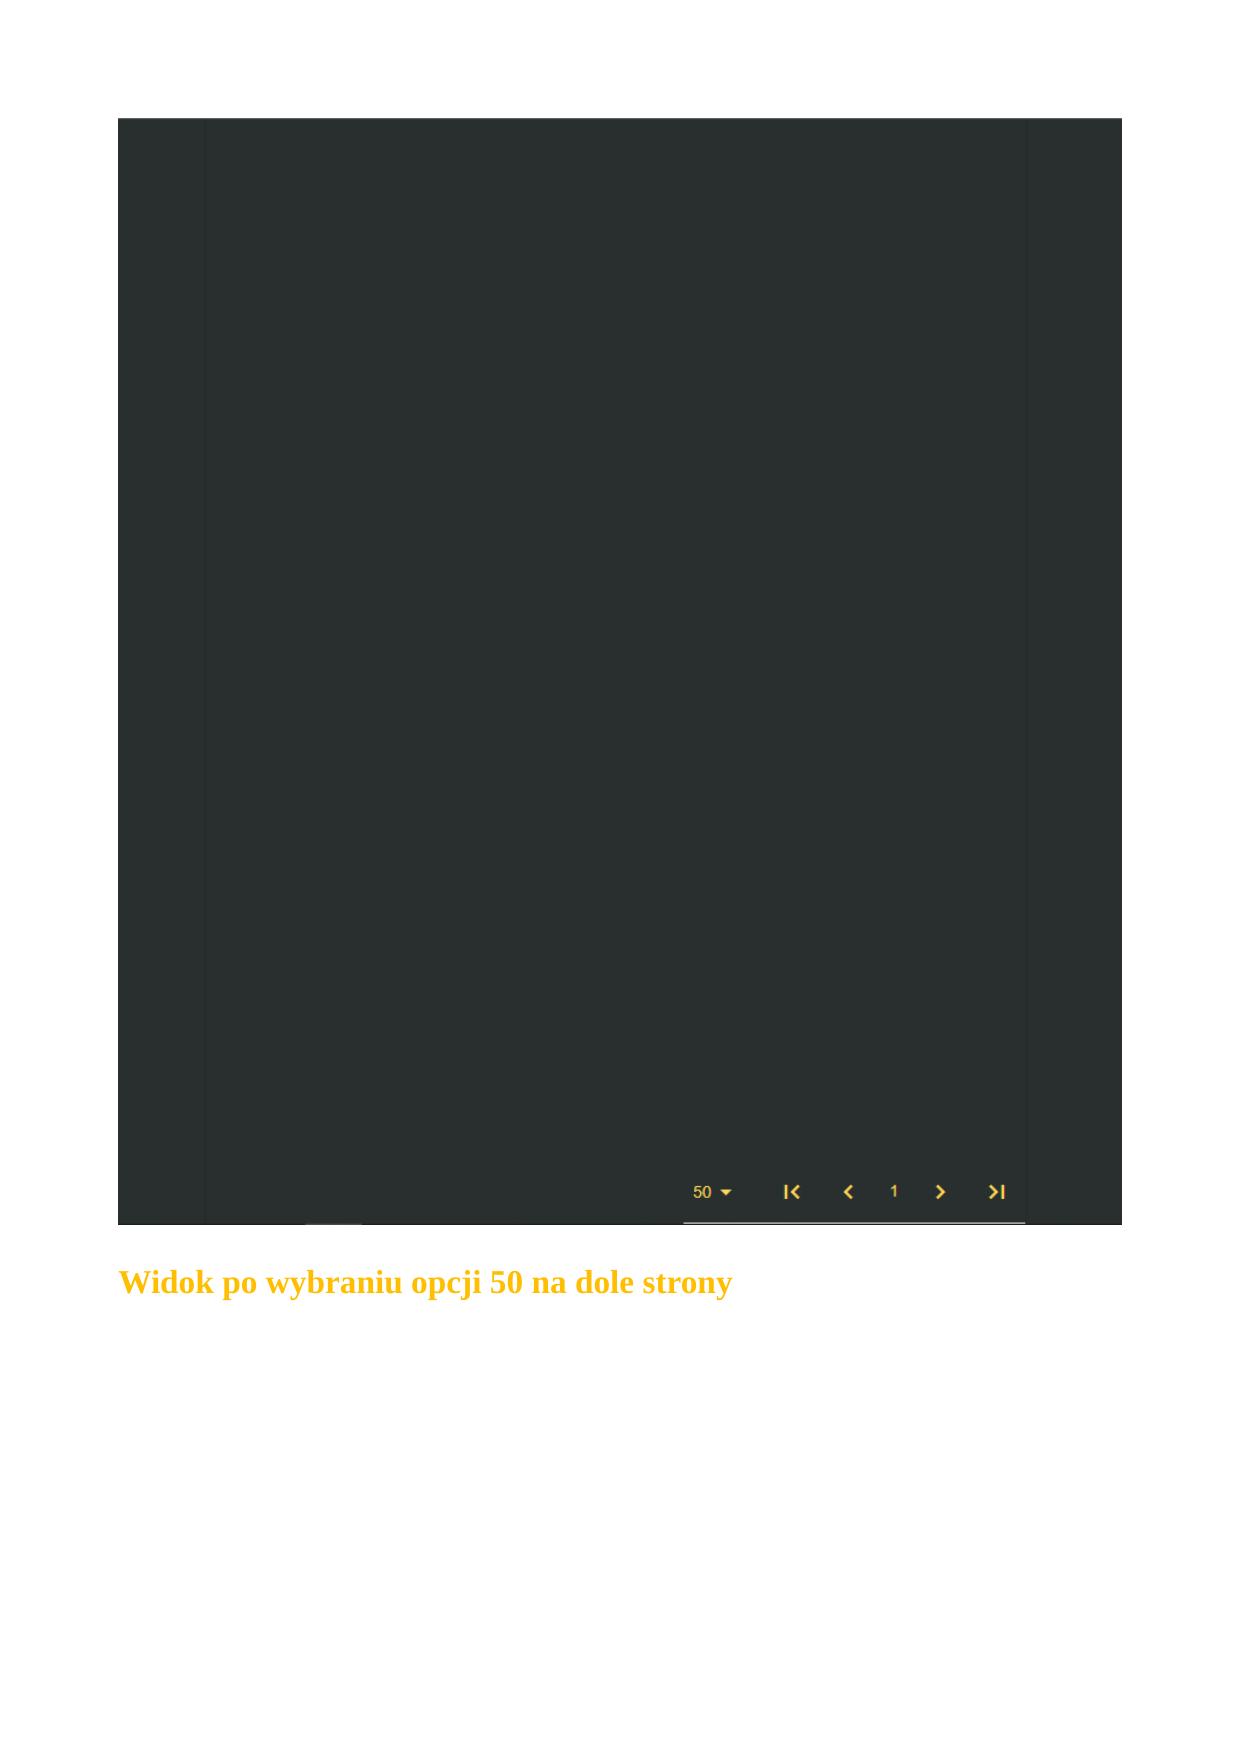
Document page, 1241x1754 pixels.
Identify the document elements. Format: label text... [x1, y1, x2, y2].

text Widok po wybraniu opcji 50 na dole strony [118, 1263, 1122, 1301]
picture [118, 118, 1122, 1225]
